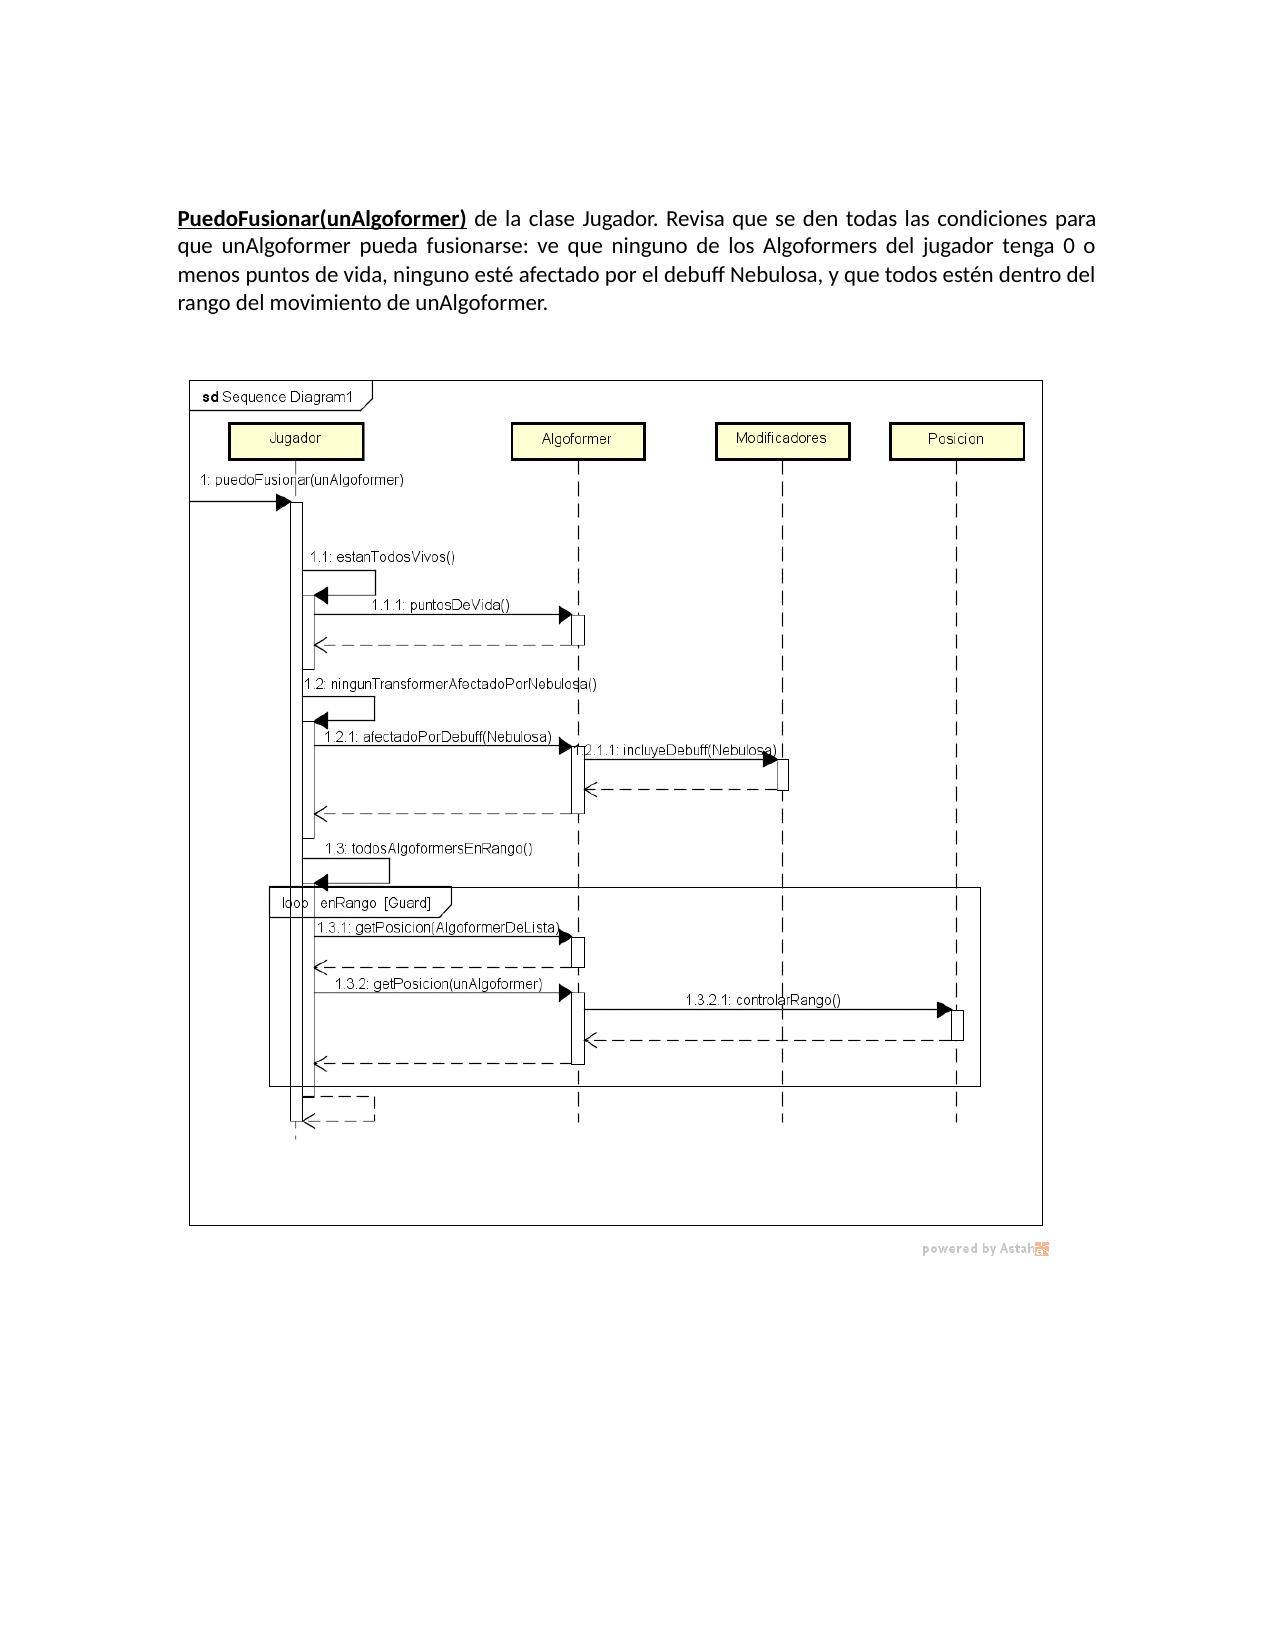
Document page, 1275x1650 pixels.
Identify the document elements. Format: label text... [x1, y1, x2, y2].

text PuedoFusionar(unAlgoformer) de la clase Jugador. Revisa que se den todas las condiciones para que unAlgoformer pueda fusionarse: ve que ninguno de los Algoformers del jugador tenga 0 o menos puntos de vida, ninguno esté afectado por el debuff Nebulosa, y que todos estén dentro del rango del movimiento de unAlgoformer. [177, 204, 1098, 316]
